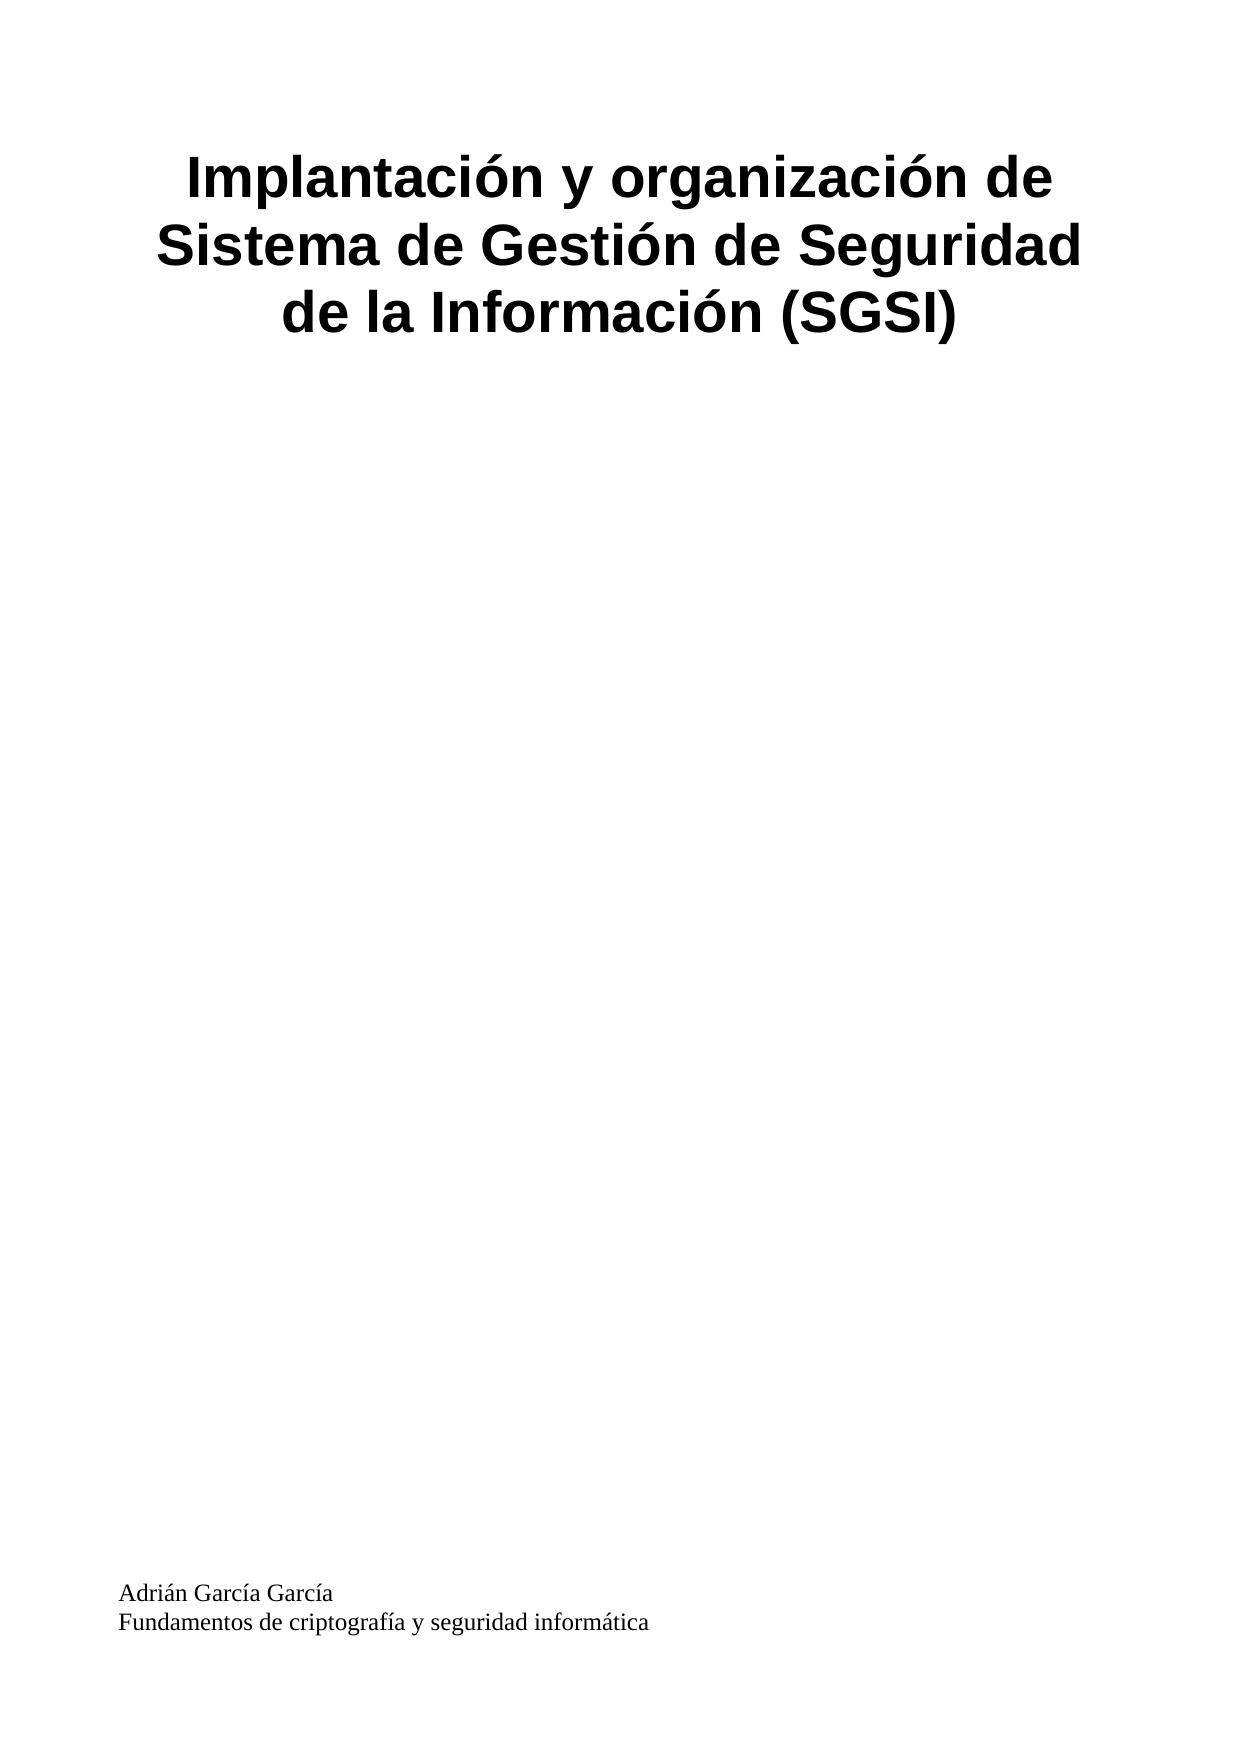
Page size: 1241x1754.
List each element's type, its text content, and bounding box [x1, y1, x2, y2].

title Implantación y organización de Sistema de Gestión de Seguridad de la Información (SGSI) [118, 143, 1122, 344]
